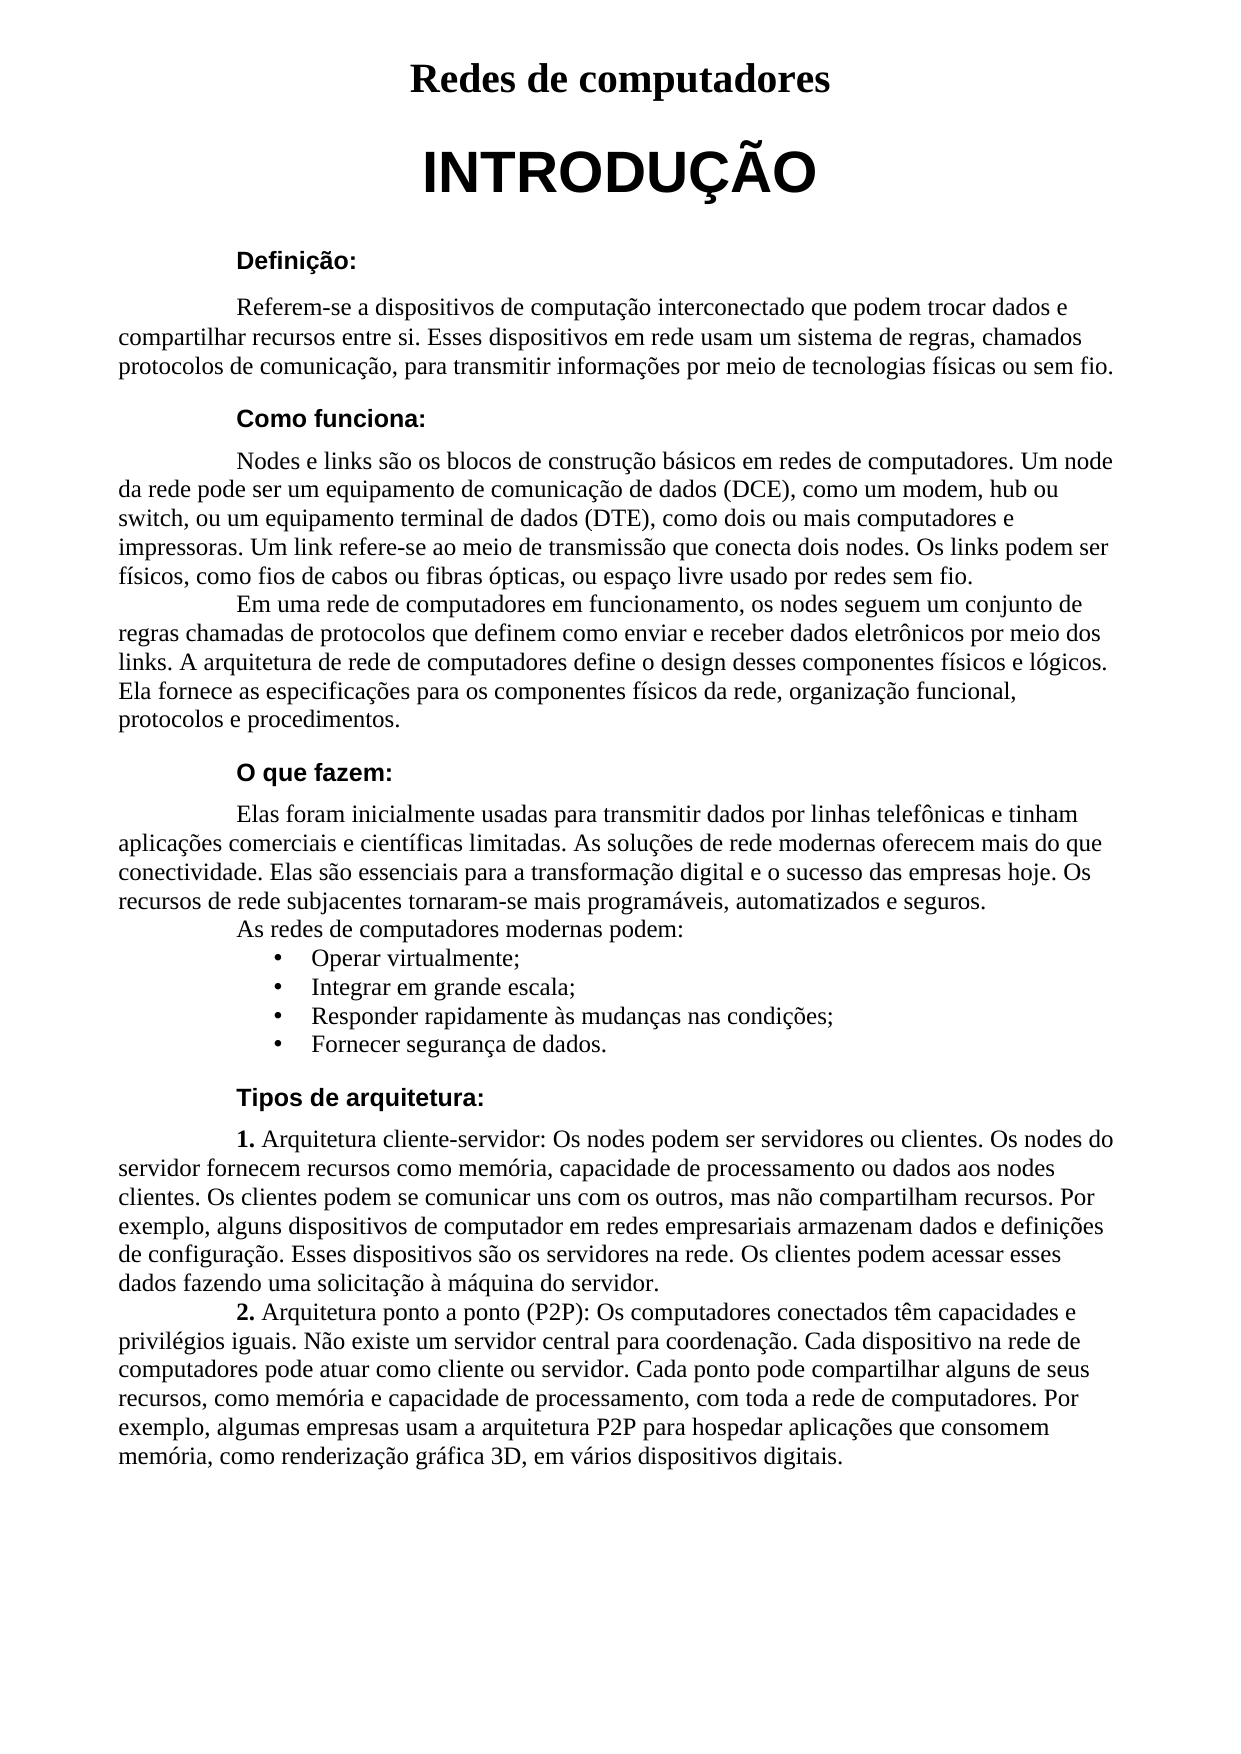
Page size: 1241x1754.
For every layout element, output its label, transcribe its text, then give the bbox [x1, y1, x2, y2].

text As redes de computadores modernas podem: [118, 914, 1122, 943]
list Fornecer segurança de dados. [274, 1029, 1122, 1058]
subtitle Como funciona: [118, 404, 1122, 433]
text Elas foram inicialmente usadas para transmitir dados por linhas telefônicas e tinham aplicações comerciais e científicas limitadas. As soluções de rede modernas oferecem mais do que conectividade. Elas são essenciais para a transformação digital e o sucesso das empresas hoje. Os recursos de rede subjacentes tornaram-se mais programáveis, automatizados e seguros. [118, 799, 1122, 914]
list Integrar em grande escala; [274, 972, 1122, 1001]
subtitle Tipos de arquitetura: [118, 1083, 1122, 1112]
list Operar virtualmente; [274, 943, 1122, 972]
text Em uma rede de computadores em funcionamento, os nodes seguem um conjunto de regras chamadas de protocolos que definem como enviar e receber dados eletrônicos por meio dos links. A arquitetura de rede de computadores define o design desses componentes físicos e lógicos. Ela fornece as especificações para os componentes físicos da rede, organização funcional, protocolos e procedimentos. [118, 589, 1122, 733]
text Nodes e links são os blocos de construção básicos em redes de computadores. Um node da rede pode ser um equipamento de comunicação de dados (DCE), como um modem, hub ou switch, ou um equipamento terminal de dados (DTE), como dois ou mais computadores e impressoras. Um link refere-se ao meio de transmissão que conecta dois nodes. Os links podem ser físicos, como fios de cabos ou fibras ópticas, ou espaço livre usado por redes sem fio. [118, 446, 1122, 589]
subtitle O que fazem: [118, 758, 1122, 787]
text 1. Arquitetura cliente-servidor: Os nodes podem ser servidores ou clientes. Os nodes do servidor fornecem recursos como memória, capacidade de processamento ou dados aos nodes clientes. Os clientes podem se comunicar uns com os outros, mas não compartilham recursos. Por exemplo, alguns dispositivos de computador em redes empresariais armazenam dados e definições de configuração. Esses dispositivos são os servidores na rede. Os clientes podem acessar esses dados fazendo uma solicitação à máquina do servidor. [118, 1124, 1122, 1297]
title INTRODUÇÃO [118, 138, 1122, 205]
list Responder rapidamente às mudanças nas condições; [274, 1001, 1122, 1029]
text Referem-se a dispositivos de computação interconectado que podem trocar dados e compartilhar recursos entre si. Esses dispositivos em rede usam um sistema de regras, chamados protocolos de comunicação, para transmitir informações por meio de tecnologias físicas ou sem fio. [118, 288, 1122, 379]
subtitle Definição: [118, 242, 1122, 276]
text 2. Arquitetura ponto a ponto (P2P): Os computadores conectados têm capacidades e privilégios iguais. Não existe um servidor central para coordenação. Cada dispositivo na rede de computadores pode atuar como cliente ou servidor. Cada ponto pode compartilhar alguns de seus recursos, como memória e capacidade de processamento, com toda a rede de computadores. Por exemplo, algumas empresas usam a arquitetura P2P para hospedar aplicações que consomem memória, como renderização gráfica 3D, em vários dispositivos digitais. [118, 1297, 1122, 1469]
